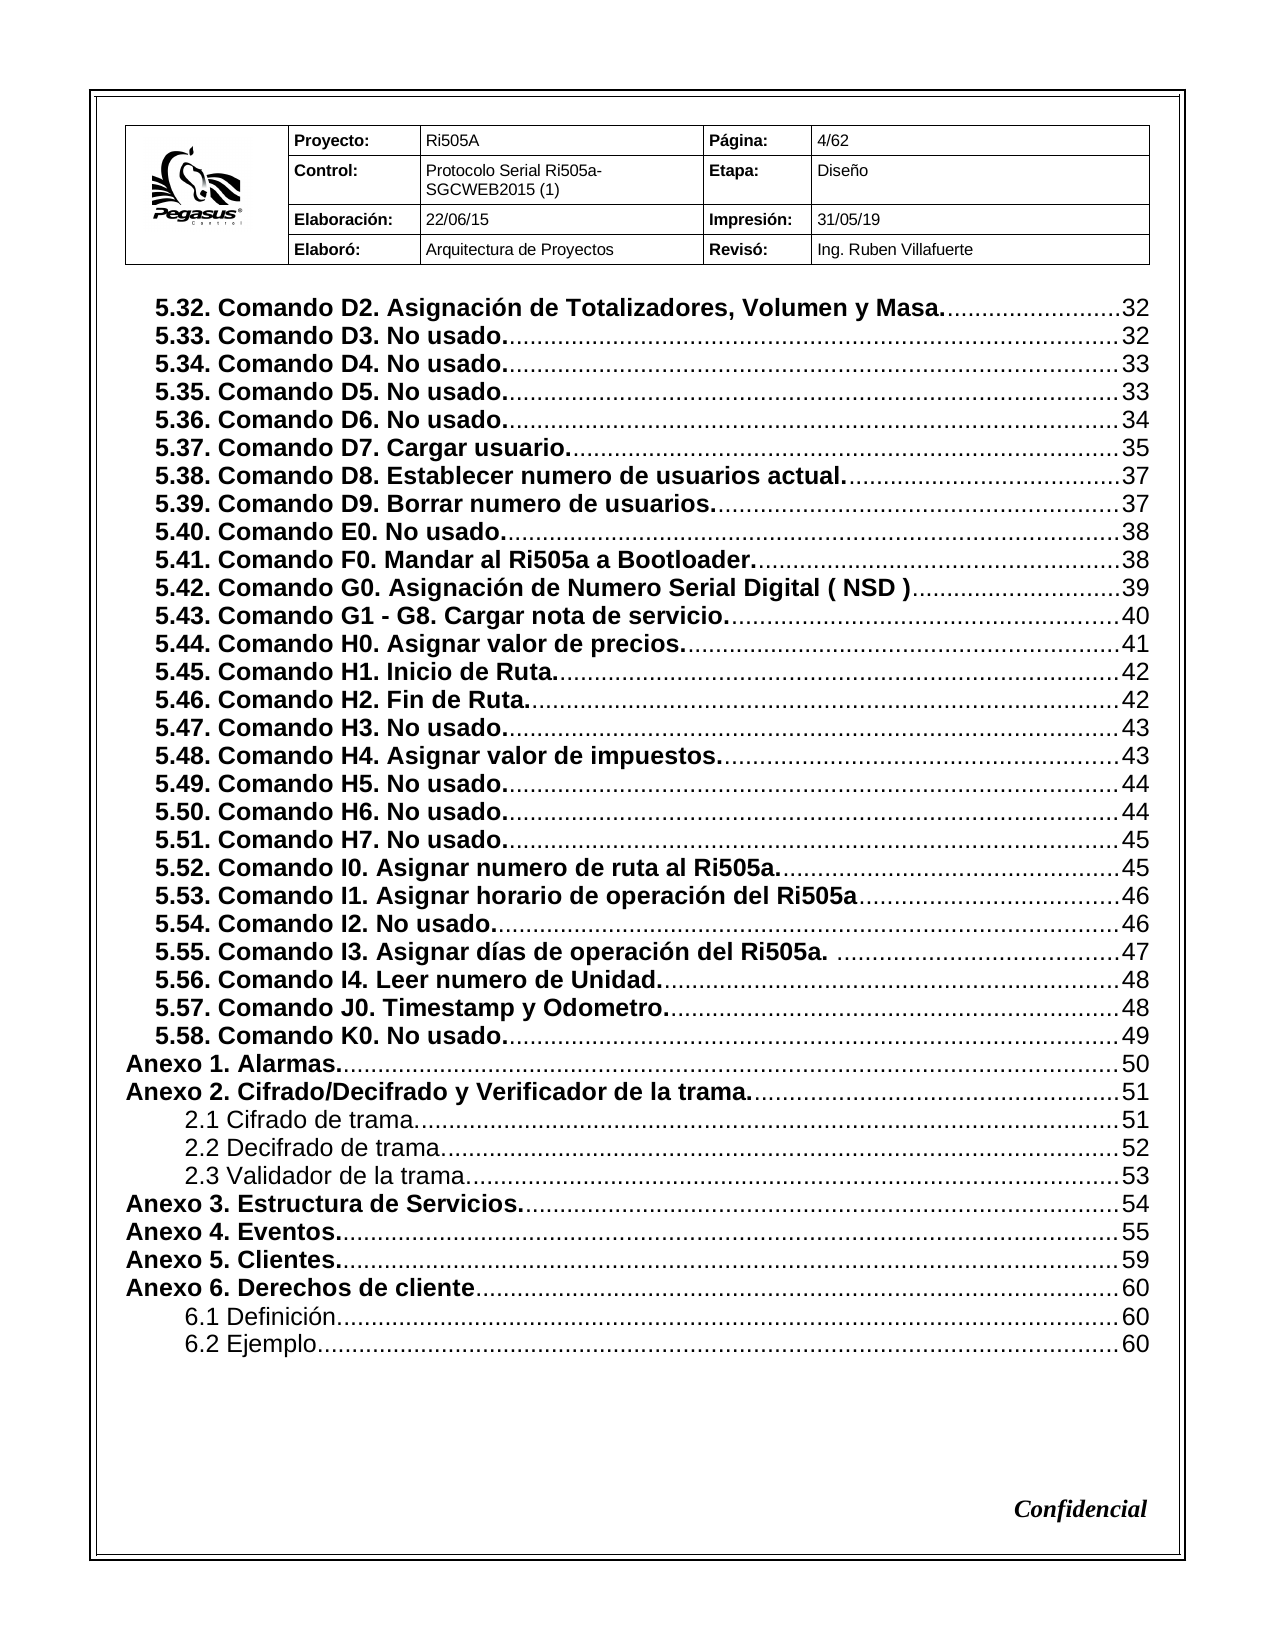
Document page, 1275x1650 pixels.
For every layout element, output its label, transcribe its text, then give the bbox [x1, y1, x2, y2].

text Anexo 2. Cifrado/Decifrado y Verificador de la trama. 51 [125, 1078, 1149, 1106]
text Anexo 1. Alarmas. 50 [125, 1050, 1149, 1078]
text 2.1 Cifrado de trama. 51 [184, 1106, 1149, 1134]
text 5.38. Comando D8. Establecer numero de usuarios actual. 37 [155, 462, 1149, 490]
text 5.49. Comando H5. No usado. 44 [155, 770, 1149, 798]
text 5.41. Comando F0. Mandar al Ri505a a Bootloader. 38 [155, 546, 1149, 574]
text 5.34. Comando D4. No usado. 33 [155, 350, 1149, 378]
text 5.44. Comando H0. Asignar valor de precios. 41 [155, 630, 1149, 658]
text 2.3 Validador de la trama. 53 [184, 1162, 1149, 1190]
text 5.54. Comando I2. No usado. 46 [155, 910, 1149, 938]
text 5.42. Comando G0. Asignación de Numero Serial Digital ( NSD ) 39 [155, 574, 1149, 602]
text 5.57. Comando J0. Timestamp y Odometro. 48 [155, 994, 1149, 1022]
text 5.45. Comando H1. Inicio de Ruta. 42 [155, 658, 1149, 686]
text 6.1 Definición. 60 [184, 1302, 1149, 1330]
text 5.51. Comando H7. No usado. 45 [155, 826, 1149, 854]
text 5.48. Comando H4. Asignar valor de impuestos. 43 [155, 742, 1149, 770]
text 5.46. Comando H2. Fin de Ruta. 42 [155, 686, 1149, 714]
text Anexo 3. Estructura de Servicios. 54 [125, 1190, 1149, 1218]
text 5.36. Comando D6. No usado. 34 [155, 406, 1149, 434]
text 5.39. Comando D9. Borrar numero de usuarios. 37 [155, 490, 1149, 518]
text 5.43. Comando G1 - G8. Cargar nota de servicio. 40 [155, 602, 1149, 630]
text 5.47. Comando H3. No usado. 43 [155, 714, 1149, 742]
text 5.37. Comando D7. Cargar usuario. 35 [155, 434, 1149, 462]
text Anexo 6. Derechos de cliente 60 [125, 1274, 1149, 1302]
text 5.58. Comando K0. No usado. 49 [155, 1022, 1149, 1050]
text 5.53. Comando I1. Asignar horario de operación del Ri505a 46 [155, 882, 1149, 910]
text 5.52. Comando I0. Asignar numero de ruta al Ri505a. 45 [155, 854, 1149, 882]
text 6.2 Ejemplo. 60 [184, 1330, 1149, 1358]
text 5.35. Comando D5. No usado. 33 [155, 378, 1149, 406]
text Anexo 5. Clientes. 59 [125, 1246, 1149, 1274]
text 5.33. Comando D3. No usado. 32 [155, 322, 1149, 350]
text 5.32. Comando D2. Asignación de Totalizadores, Volumen y Masa. 32 [155, 294, 1149, 322]
text Anexo 4. Eventos. 55 [125, 1218, 1149, 1246]
text 2.2 Decifrado de trama. 52 [184, 1134, 1149, 1162]
text 5.56. Comando I4. Leer numero de Unidad. 48 [155, 966, 1149, 994]
text 5.40. Comando E0. No usado. 38 [155, 518, 1149, 546]
text 5.55. Comando I3. Asignar días de operación del Ri505a. 47 [155, 938, 1149, 966]
picture [142, 137, 253, 232]
text 5.50. Comando H6. No usado. 44 [155, 798, 1149, 826]
